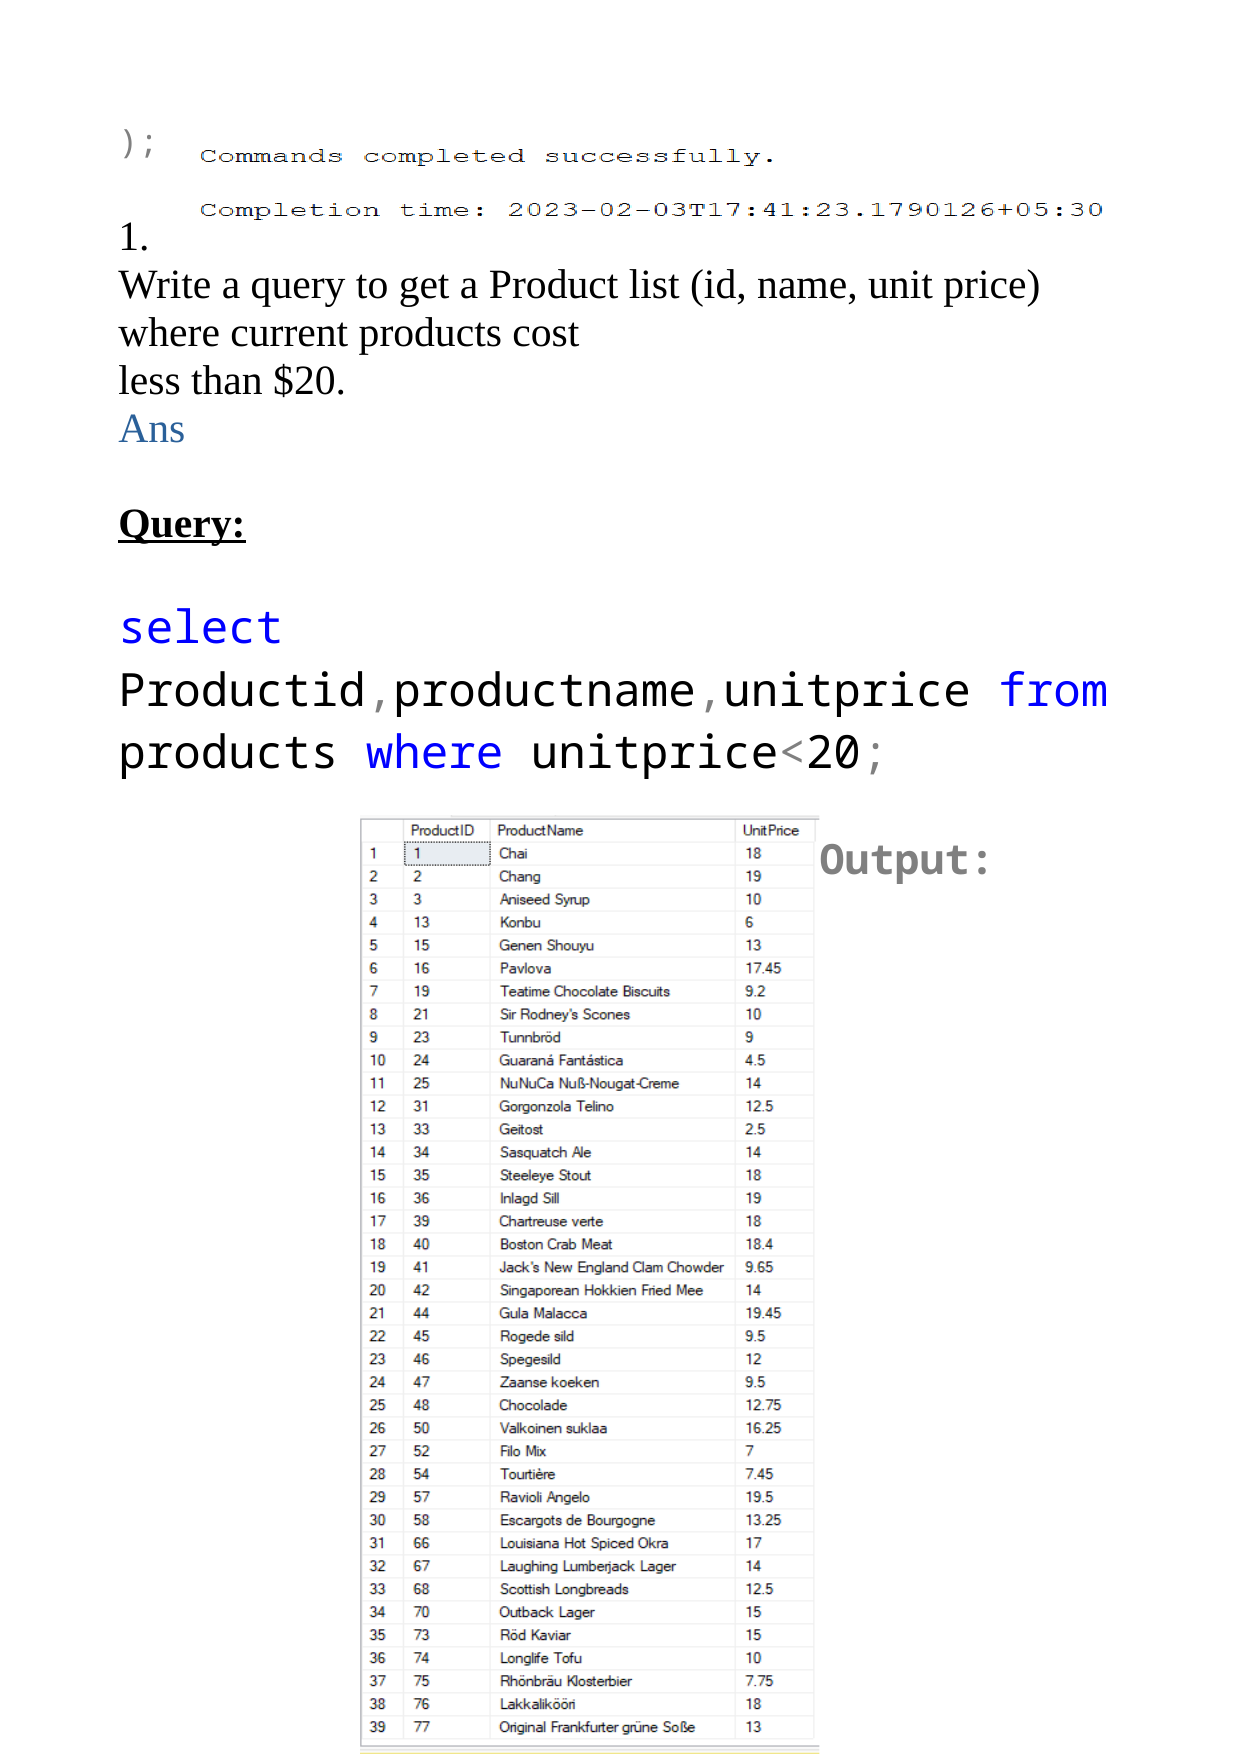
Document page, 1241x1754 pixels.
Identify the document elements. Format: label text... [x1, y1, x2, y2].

text Query: [118, 499, 1122, 547]
text 1. Write a query to get a Product list (id, name, unit price) where current products cost [118, 211, 1122, 355]
picture [176, 147, 1181, 246]
text ); [118, 118, 1122, 163]
text Output: [820, 830, 1122, 887]
text Ans [118, 403, 1122, 451]
text less than $20. [118, 355, 1122, 403]
text [118, 830, 360, 887]
text select Productid,productname,unitprice from products where unitprice<20; [118, 595, 1122, 782]
picture [360, 815, 820, 1754]
